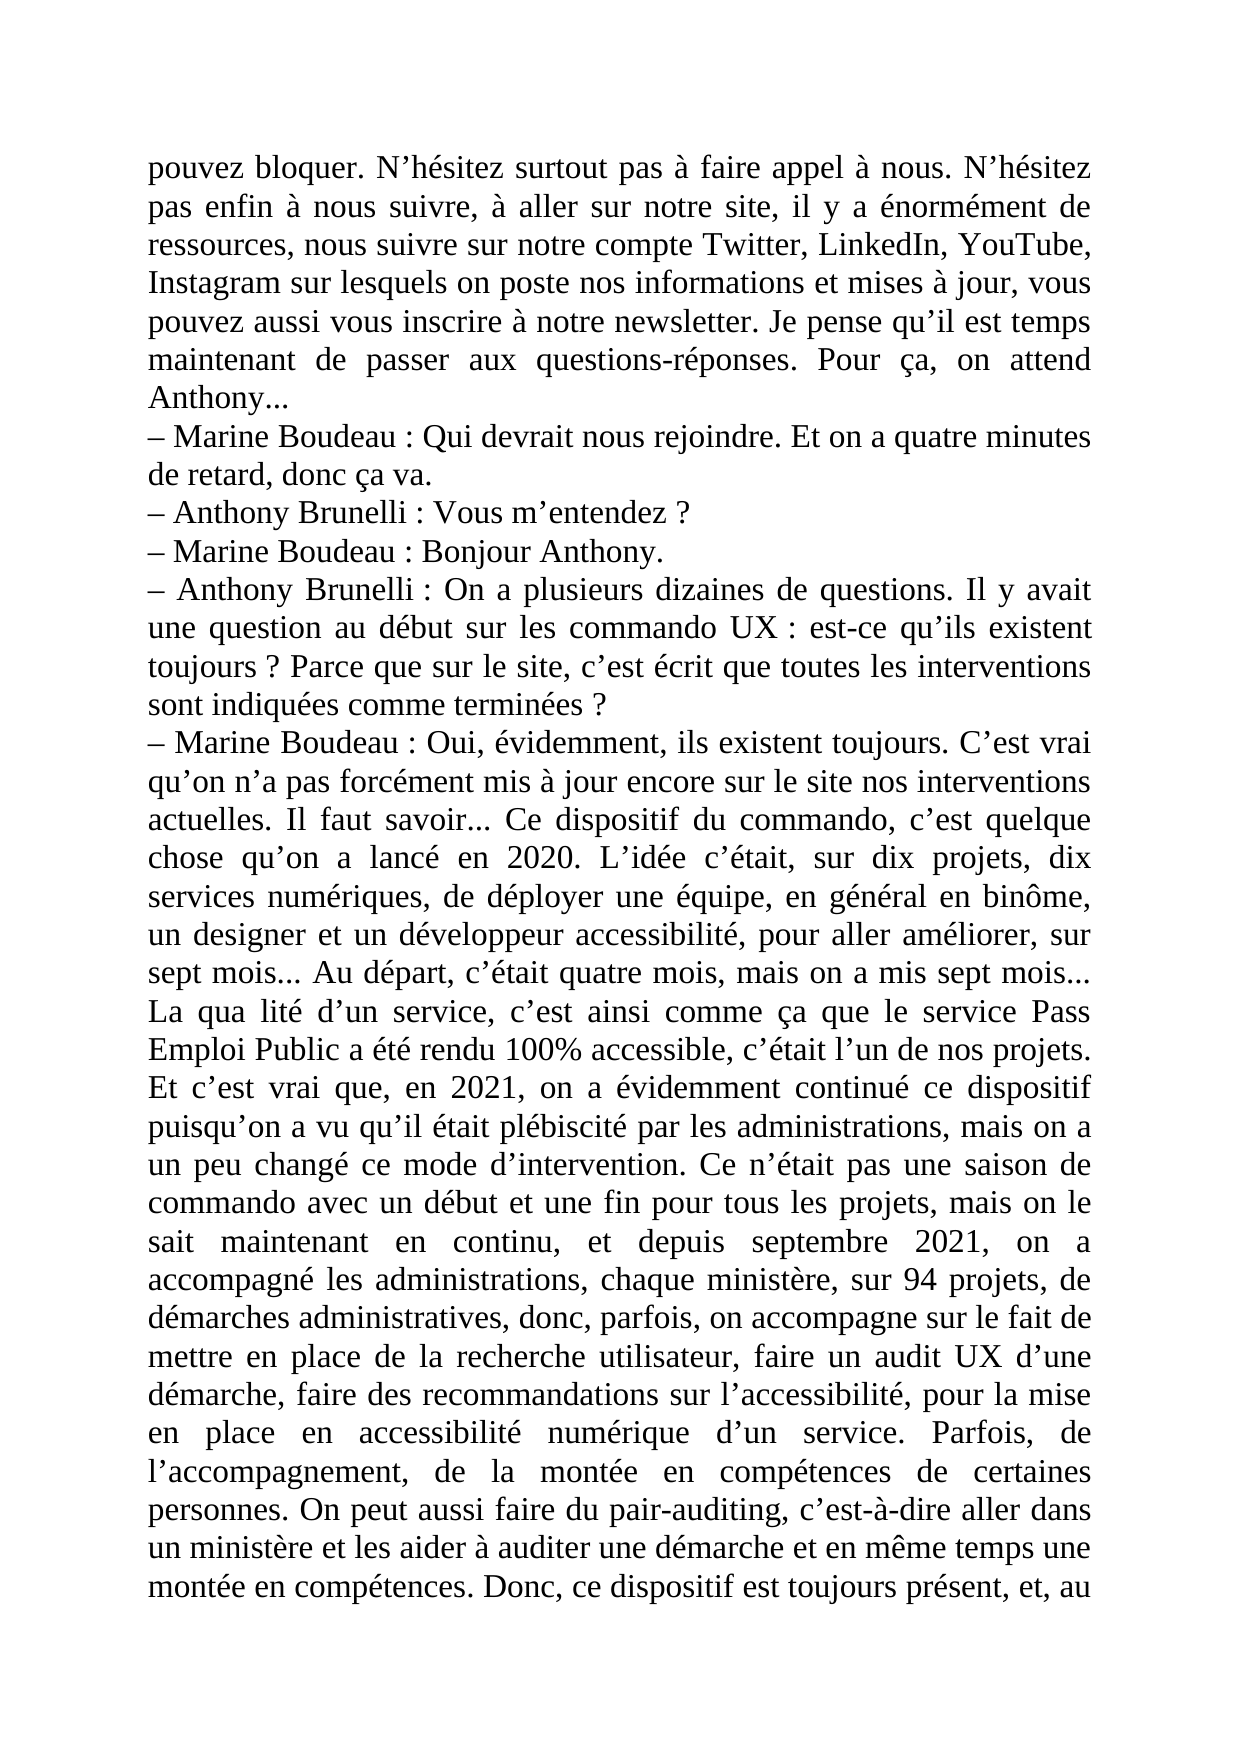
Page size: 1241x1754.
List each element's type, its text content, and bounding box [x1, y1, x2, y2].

text pouvez bloquer. N’hésitez surtout pas à faire appel à nous. N’hésitez pas enfin à nous suivre, à aller sur notre site, il y a énormément de ressources, nous suivre sur notre compte Twitter, LinkedIn, YouTube, Instagram sur lesquels on poste nos informations et mises à jour, vous pouvez aussi vous inscrire à notre newsletter. Je pense qu’il est temps maintenant de passer aux questions-réponses. Pour ça, on attend Anthony... [148, 148, 1093, 416]
text – Marine Boudeau : Bonjour Anthony. [148, 531, 1093, 569]
text – Marine Boudeau : Qui devrait nous rejoindre. Et on a quatre minutes de retard, donc ça va. [148, 416, 1093, 493]
text – Marine Boudeau : Oui, évidemment, ils existent toujours. C’est vrai qu’on n’a pas forcément mis à jour encore sur le site nos interventions actuelles. Il faut savoir... Ce dispositif du commando, c’est quelque chose qu’on a lancé en 2020. L’idée c’était, sur dix projets, dix services numériques, de déployer une équipe, en général en binôme, un designer et un développeur accessibilité, pour aller améliorer, sur sept mois... Au départ, c’était quatre mois, mais on a mis sept mois... La qua lité d’un service, c’est ainsi comme ça que le service Pass Emploi Public a été rendu 100% accessible, c’était l’un de nos projets. Et c’est vrai que, en 2021, on a évidemment continué ce dispositif puisqu’on a vu qu’il était plébiscité par les administrations, mais on a un peu changé ce mode d’intervention. Ce n’était pas une saison de commando avec un début et une fin pour tous les projets, mais on le sait maintenant en continu, et depuis septembre 2021, on a accompagné les administrations, chaque ministère, sur 94 projets, de démarches administratives, donc, parfois, on accompagne sur le fait de mettre en place de la recherche utilisateur, faire un audit UX d’une démarche, faire des recommandations sur l’accessibilité, pour la mise en place en accessibilité numérique d’un service. Parfois, de l’accompagnement, de la montée en compétences de certaines personnes. On peut aussi faire du pair-auditing, c’est-à-dire aller dans un ministère et les aider à auditer une démarche et en même temps une montée en compétences. Donc, ce dispositif est toujours présent, et, au [148, 723, 1093, 1604]
text – Anthony Brunelli : Vous m’entendez ? [148, 493, 1093, 531]
text – Anthony Brunelli : On a plusieurs dizaines de questions. Il y avait une question au début sur les commando UX : est-ce qu’ils existent toujours ? Parce que sur le site, c’est écrit que toutes les interventions sont indiquées comme terminées ? [148, 569, 1093, 723]
